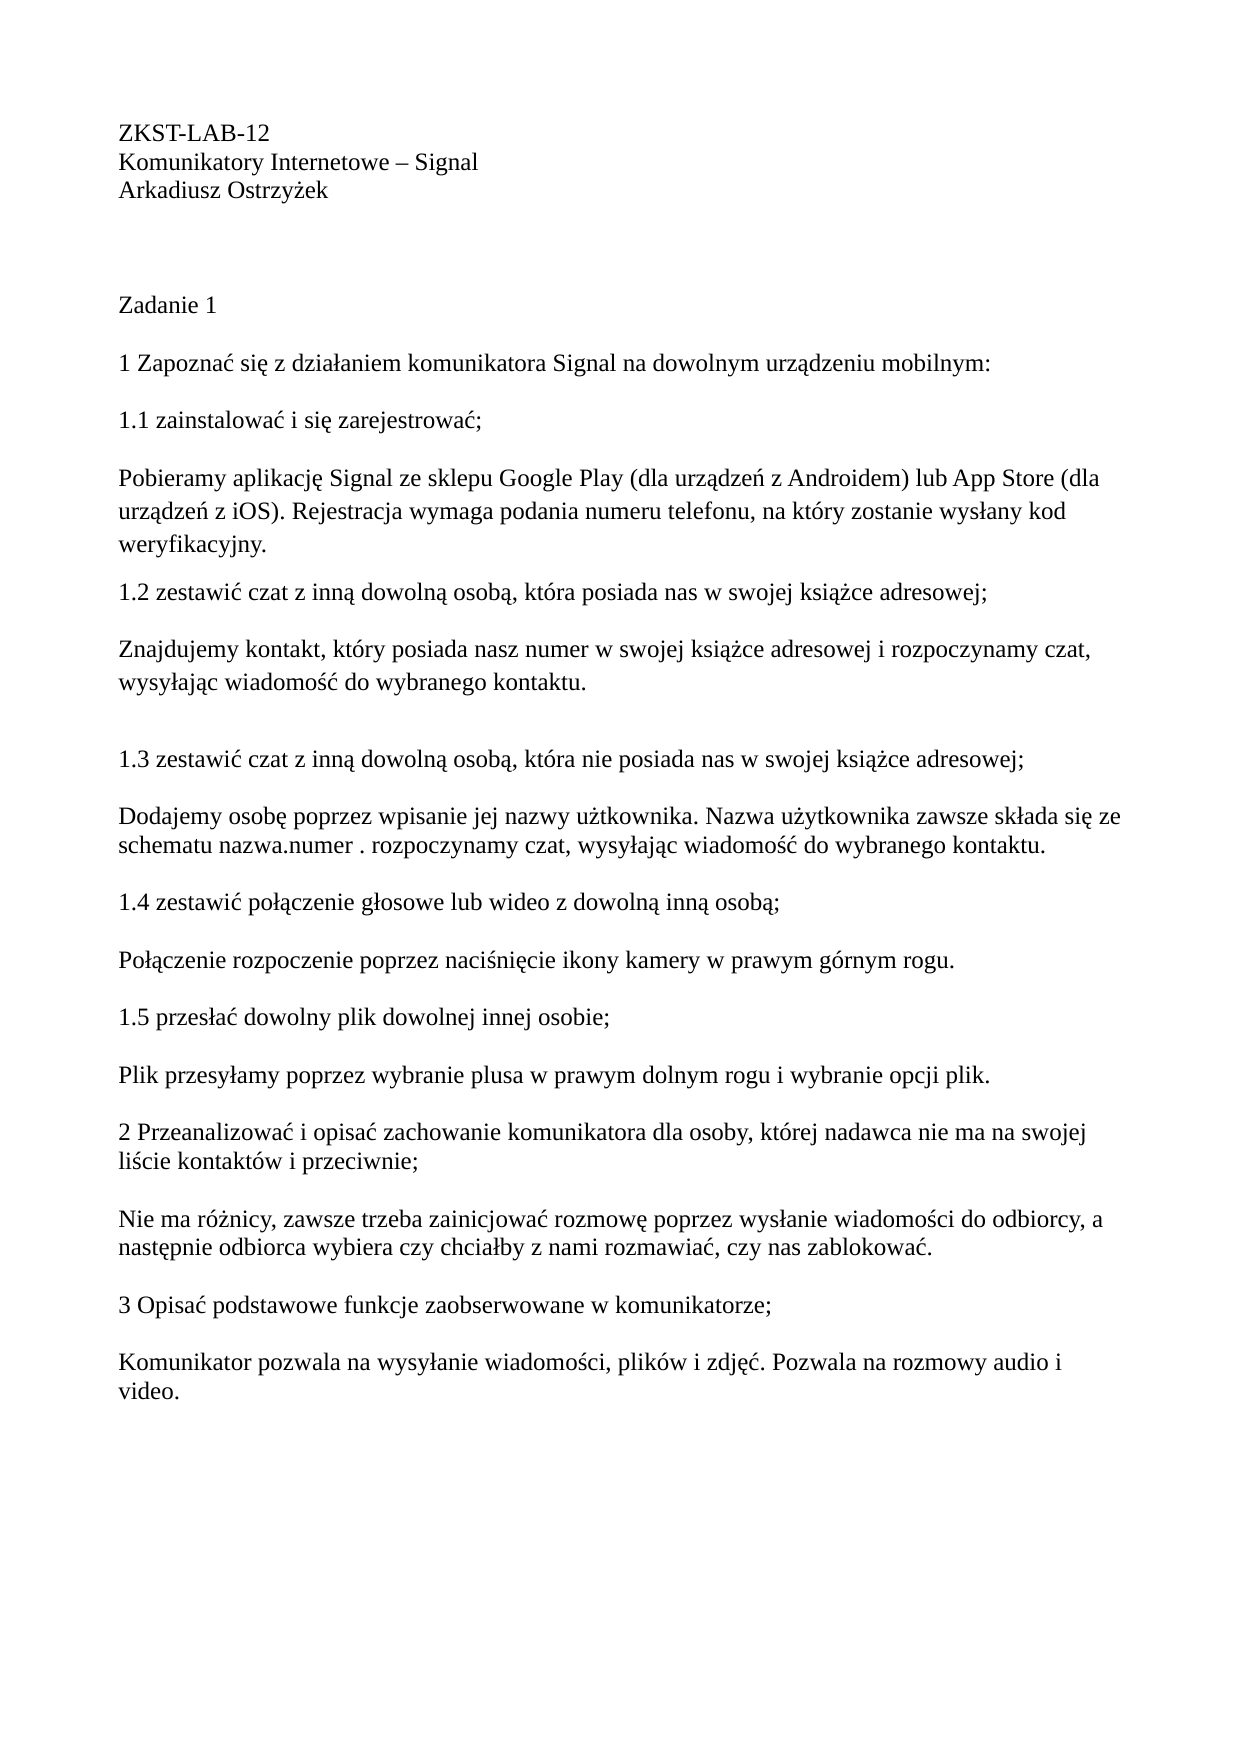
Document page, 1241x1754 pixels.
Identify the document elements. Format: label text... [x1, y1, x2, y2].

text ZKST-LAB-12 [118, 118, 1122, 147]
text Komunikator pozwala na wysyłanie wiadomości, plików i zdjęć. Pozwala na rozmowy audio i video. [118, 1347, 1122, 1405]
text 1.5 przesłać dowolny plik dowolnej innej osobie; [118, 1002, 1122, 1031]
text 1.2 zestawić czat z inną dowolną osobą, która posiada nas w swojej książce adresowej; [118, 577, 1122, 606]
text Pobieramy aplikację Signal ze sklepu Google Play (dla urządzeń z Androidem) lub App Store (dla urządzeń z iOS). Rejestracja wymaga podania numeru telefonu, na który zostanie wysłany kod weryfikacyjny. [118, 463, 1122, 558]
text Plik przesyłamy poprzez wybranie plusa w prawym dolnym rogu i wybranie opcji plik. [118, 1060, 1122, 1089]
text Znajdujemy kontakt, który posiada nasz numer w swojej książce adresowej i rozpoczynamy czat, wysyłając wiadomość do wybranego kontaktu. [118, 634, 1122, 696]
text 3 Opisać podstawowe funkcje zaobserwowane w komunikatorze; [118, 1290, 1122, 1319]
text Połączenie rozpoczenie poprzez naciśnięcie ikony kamery w prawym górnym rogu. [118, 945, 1122, 974]
text Arkadiusz Ostrzyżek [118, 176, 1122, 204]
text Dodajemy osobę poprzez wpisanie jej nazwy użtkownika. Nazwa użytkownika zawsze składa się ze schematu nazwa.numer . rozpoczynamy czat, wysyłając wiadomość do wybranego kontaktu. [118, 801, 1122, 859]
text 1 Zapoznać się z działaniem komunikatora Signal na dowolnym urządzeniu mobilnym: [118, 348, 1122, 377]
text 1.3 zestawić czat z inną dowolną osobą, która nie posiada nas w swojej książce adresowej; [118, 744, 1122, 772]
text Nie ma różnicy, zawsze trzeba zainicjować rozmowę poprzez wysłanie wiadomości do odbiorcy, a następnie odbiorca wybiera czy chciałby z nami rozmawiać, czy nas zablokować. [118, 1204, 1122, 1261]
text 1.1 zainstalować i się zarejestrować; [118, 406, 1122, 434]
text Komunikatory Internetowe – Signal [118, 147, 1122, 176]
text 2 Przeanalizować i opisać zachowanie komunikatora dla osoby, której nadawca nie ma na swojej liście kontaktów i przeciwnie; [118, 1117, 1122, 1175]
text 1.4 zestawić połączenie głosowe lub wideo z dowolną inną osobą; [118, 887, 1122, 916]
text Zadanie 1 [118, 291, 1122, 319]
